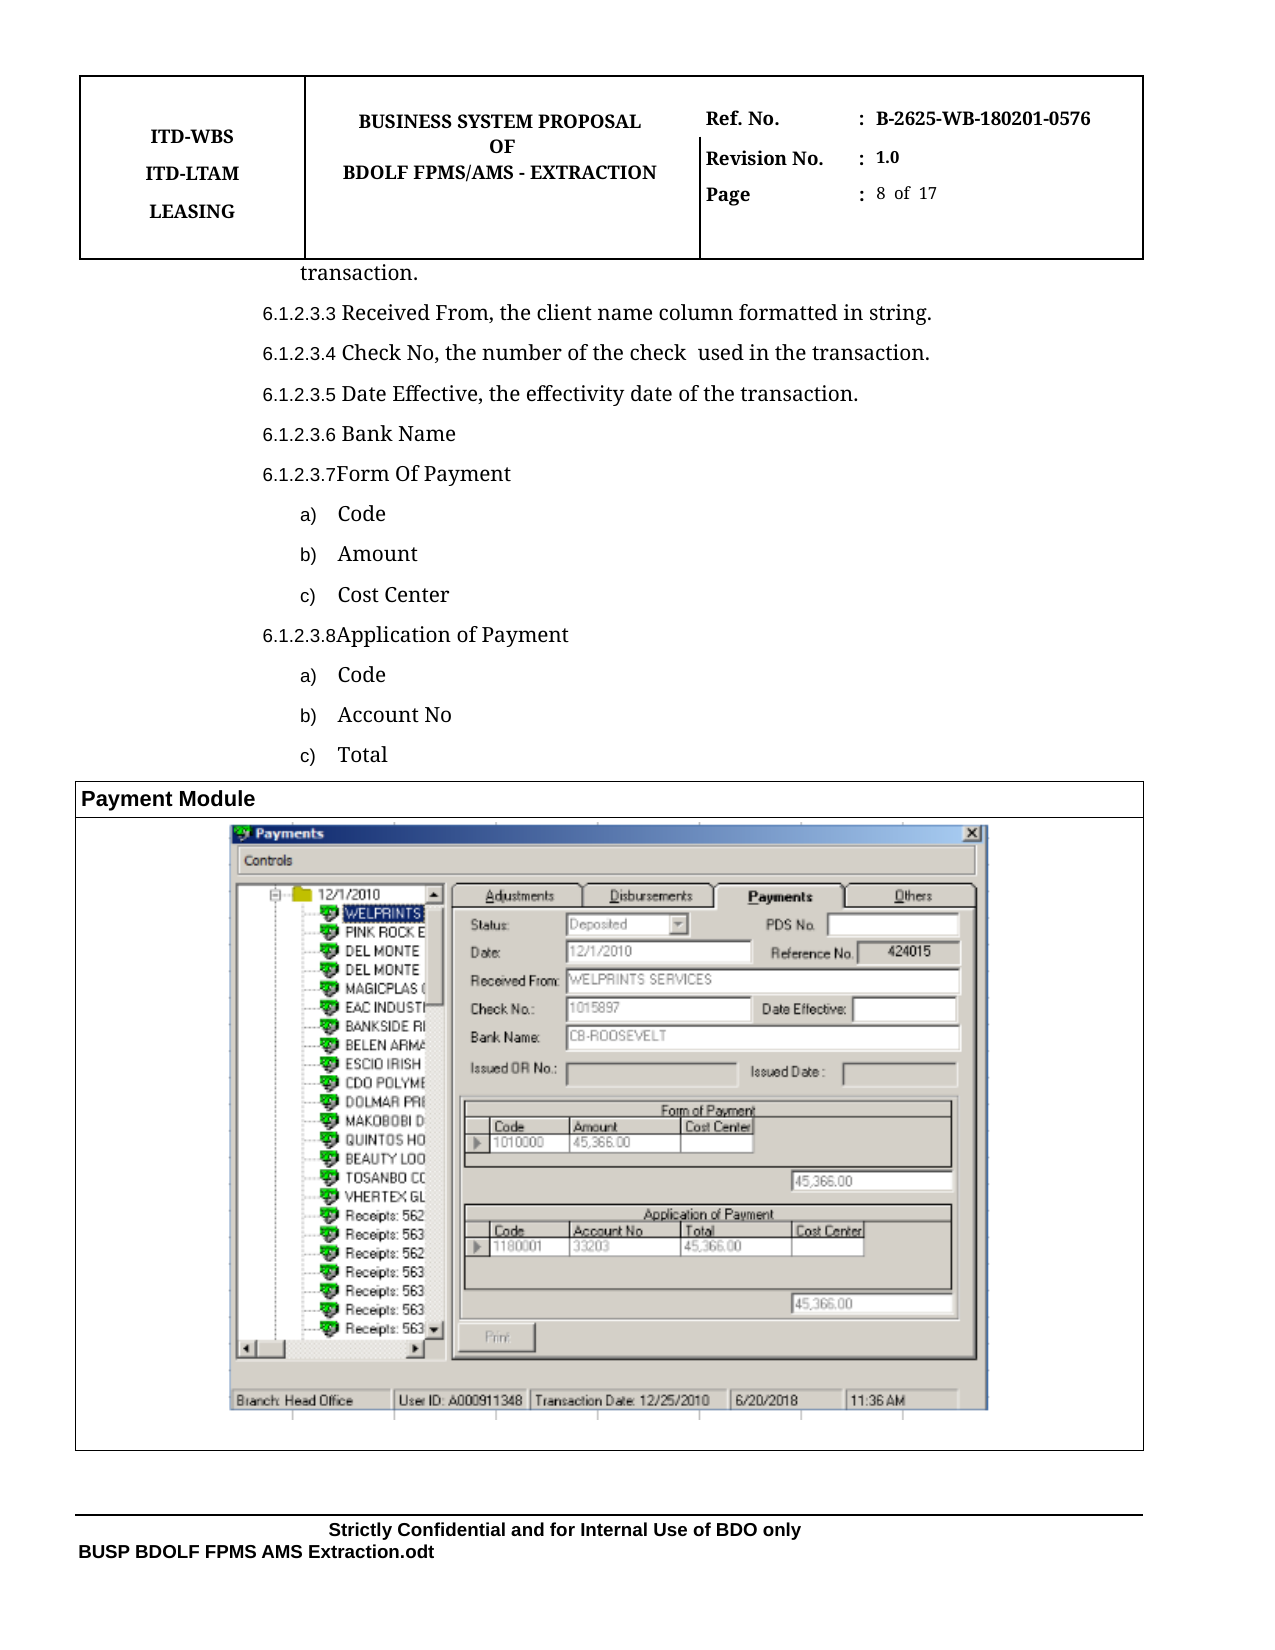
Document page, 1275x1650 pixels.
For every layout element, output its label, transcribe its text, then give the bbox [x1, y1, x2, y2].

list Application of Payment [262, 620, 1143, 648]
list Amount [300, 539, 1143, 568]
list Received From, the client name column formatted in string. [262, 298, 1143, 326]
list Account No [300, 700, 1143, 728]
table_header Payment Module [76, 782, 1143, 817]
list Cost Center [300, 580, 1143, 608]
list Code [300, 499, 1143, 527]
list Code [300, 660, 1143, 688]
list Total [300, 741, 1143, 769]
picture [228, 822, 990, 1420]
list transaction. [262, 260, 1143, 286]
table_cell [76, 818, 1143, 1450]
list Bank Name [262, 419, 1143, 447]
list Date Effective, the effectivity date of the transaction. [262, 379, 1143, 407]
list Form Of Payment [262, 459, 1143, 487]
list Check No, the number of the check used in the transaction. [262, 338, 1143, 367]
